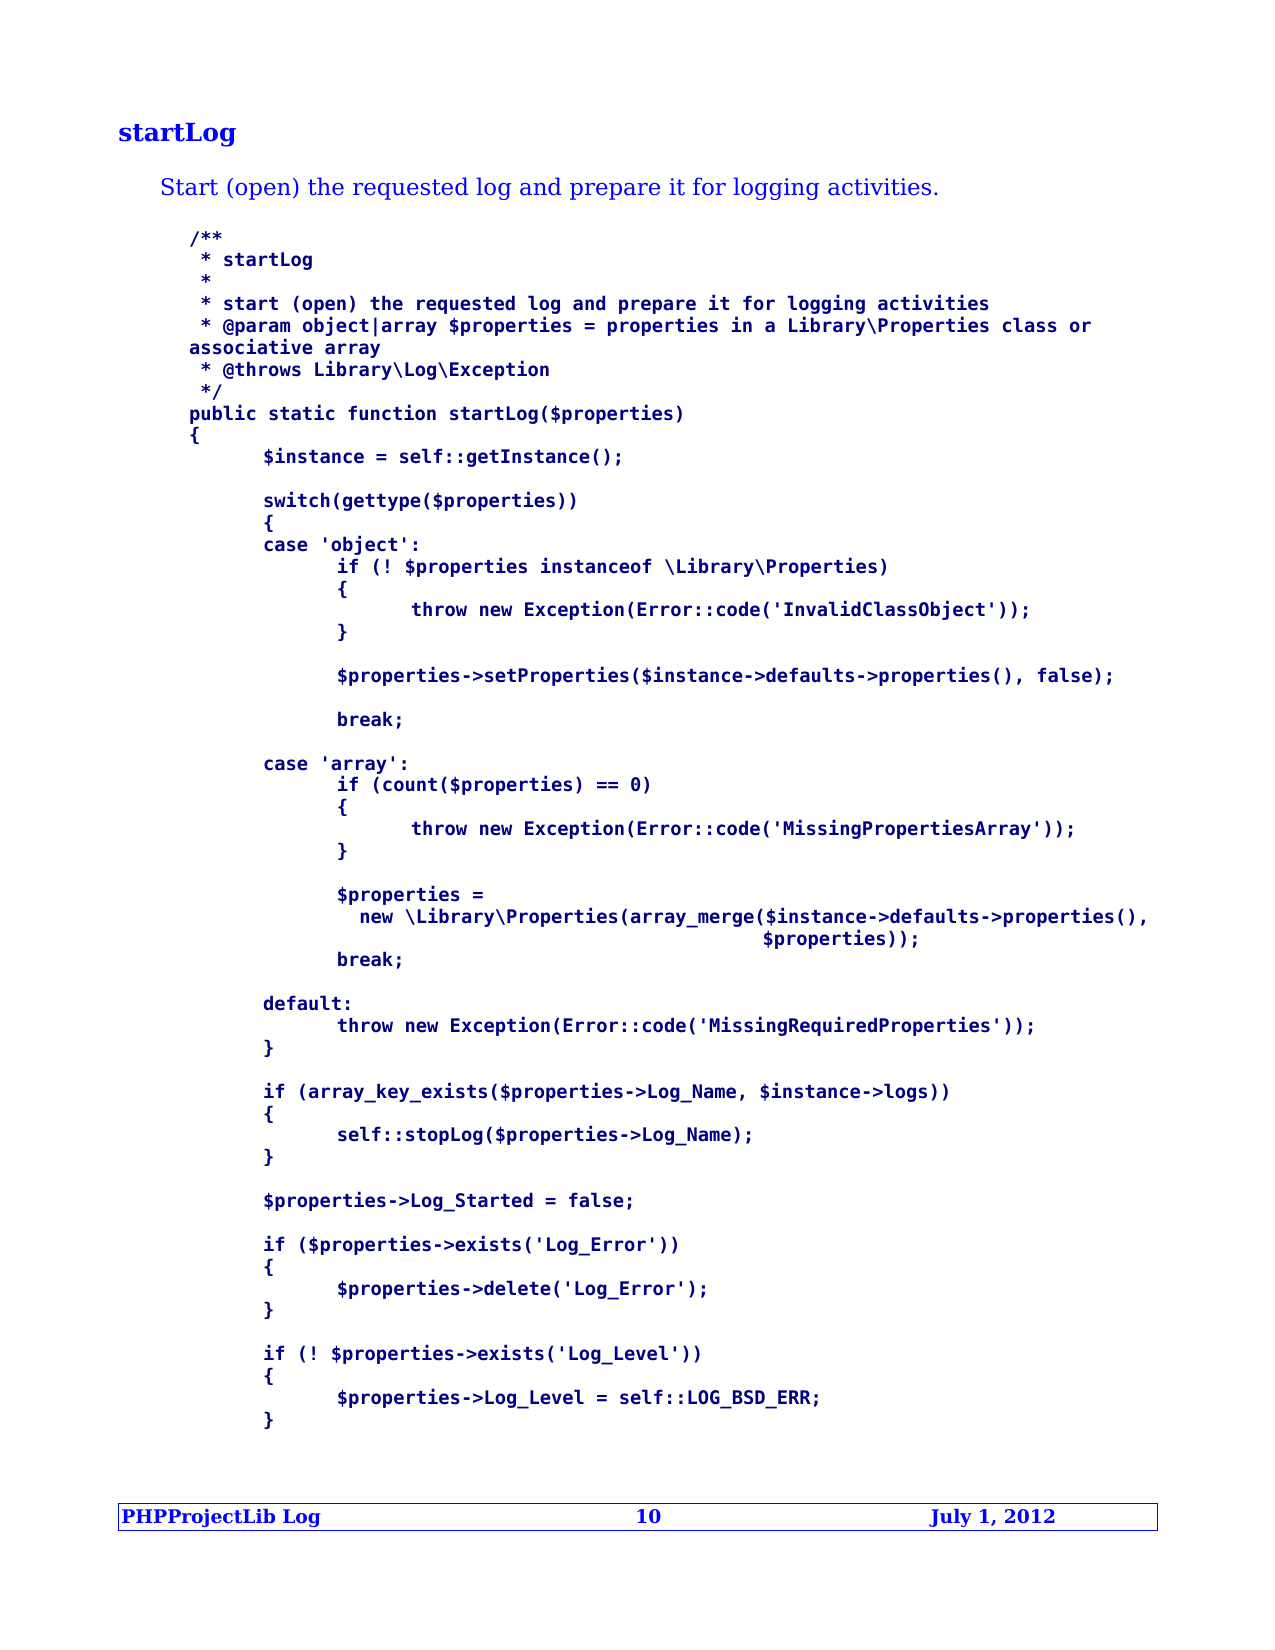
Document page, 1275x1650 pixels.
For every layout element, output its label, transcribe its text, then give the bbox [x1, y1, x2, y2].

list * @param object|array $properties = properties in a Library\Properties class or associative array [189, 315, 1157, 359]
list throw new Exception(Error::code('MissingRequiredProperties')); [189, 1015, 1157, 1037]
list { [189, 1365, 1157, 1387]
list { [189, 577, 1157, 599]
list } [189, 840, 1157, 862]
list { [189, 1256, 1157, 1277]
list throw new Exception(Error::code('MissingPropertiesArray')); [189, 818, 1157, 840]
list if (! $properties instanceof \Library\Properties) [189, 556, 1157, 577]
list * start (open) the requested log and prepare it for logging activities [189, 293, 1157, 315]
list $properties->Log_Level = self::LOG_BSD_ERR; [189, 1387, 1157, 1409]
list } [189, 1037, 1157, 1059]
title startLog [118, 118, 1157, 147]
list public static function startLog($properties) [189, 402, 1157, 424]
list throw new Exception(Error::code('InvalidClassObject')); [189, 599, 1157, 621]
list /** [189, 227, 1157, 249]
list case 'object': [189, 534, 1157, 556]
list if (! $properties->exists('Log_Level')) [189, 1343, 1157, 1365]
list if (count($properties) == 0) [189, 774, 1157, 796]
list { [189, 512, 1157, 534]
list * @throws Library\Log\Exception [189, 359, 1157, 381]
list $properties->delete('Log_Error'); [189, 1277, 1157, 1299]
list $properties = [189, 884, 1157, 906]
list case 'array': [189, 752, 1157, 774]
list * startLog [189, 249, 1157, 271]
list } [189, 621, 1157, 643]
list */ [189, 381, 1157, 402]
list if (array_key_exists($properties->Log_Name, $instance->logs)) [189, 1081, 1157, 1102]
list new \Library\Properties(array_merge($instance->defaults->properties(), $properties)); [189, 906, 1157, 949]
list $properties->setProperties($instance->defaults->properties(), false); [189, 665, 1157, 687]
list { [189, 424, 1157, 446]
list default: [189, 993, 1157, 1015]
list if ($properties->exists('Log_Error')) [189, 1234, 1157, 1256]
list } [189, 1409, 1157, 1431]
list { [189, 1102, 1157, 1124]
list $instance = self::getInstance(); [189, 446, 1157, 468]
list break; [189, 709, 1157, 731]
list break; [189, 949, 1157, 971]
text Start (open) the requested log and prepare it for logging activities. [159, 174, 1157, 201]
list $properties->Log_Started = false; [189, 1190, 1157, 1212]
list self::stopLog($properties->Log_Name); [189, 1124, 1157, 1146]
list switch(gettype($properties)) [189, 490, 1157, 512]
list { [189, 796, 1157, 818]
list } [189, 1299, 1157, 1321]
list * [189, 271, 1157, 293]
list } [189, 1146, 1157, 1168]
